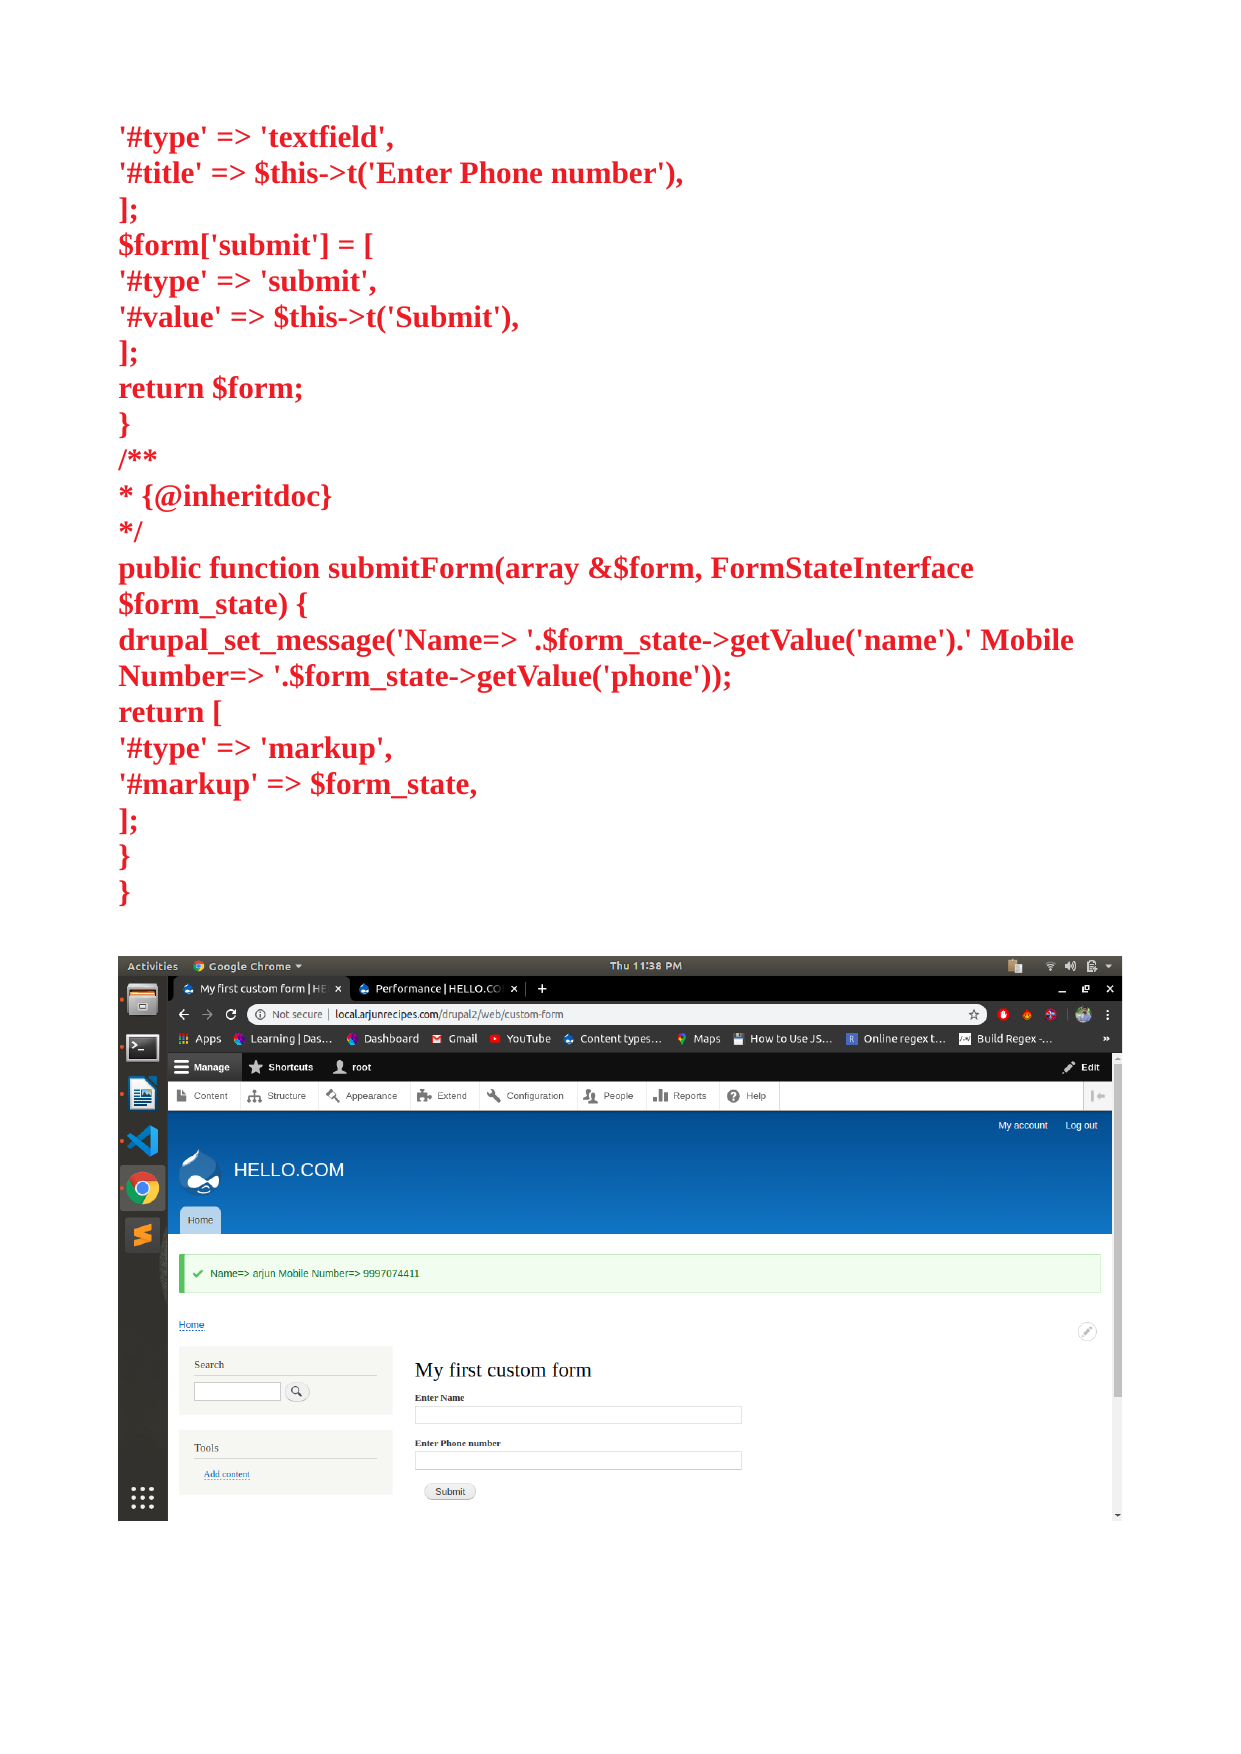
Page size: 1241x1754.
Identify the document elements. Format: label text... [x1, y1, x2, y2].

text '#type' => 'submit', [118, 262, 1122, 298]
text } [118, 406, 1122, 442]
text '#markup' => $form_state, [118, 765, 1122, 801]
text $form['submit'] = [ [118, 226, 1122, 262]
text */ [118, 513, 1122, 549]
text ]; [118, 334, 1122, 370]
text '#type' => 'textfield', [118, 118, 1122, 154]
text drupal_set_message('Name=> '.$form_state->getValue('name').' Mobile Number=> '.$form_state->getValue('phone')); [118, 621, 1122, 693]
text ]; [118, 801, 1122, 837]
text * {@inheritdoc} [118, 477, 1122, 513]
text '#type' => 'markup', [118, 729, 1122, 765]
text return $form; [118, 370, 1122, 406]
text public function submitForm(array &$form, FormStateInterface $form_state) { [118, 549, 1122, 621]
text } [118, 837, 1122, 873]
text '#value' => $this->t('Submit'), [118, 298, 1122, 334]
picture [118, 956, 1123, 1521]
text '#title' => $this->t('Enter Phone number'), [118, 154, 1122, 190]
text ]; [118, 190, 1122, 226]
text /** [118, 442, 1122, 477]
text } [118, 873, 1122, 909]
text return [ [118, 693, 1122, 729]
